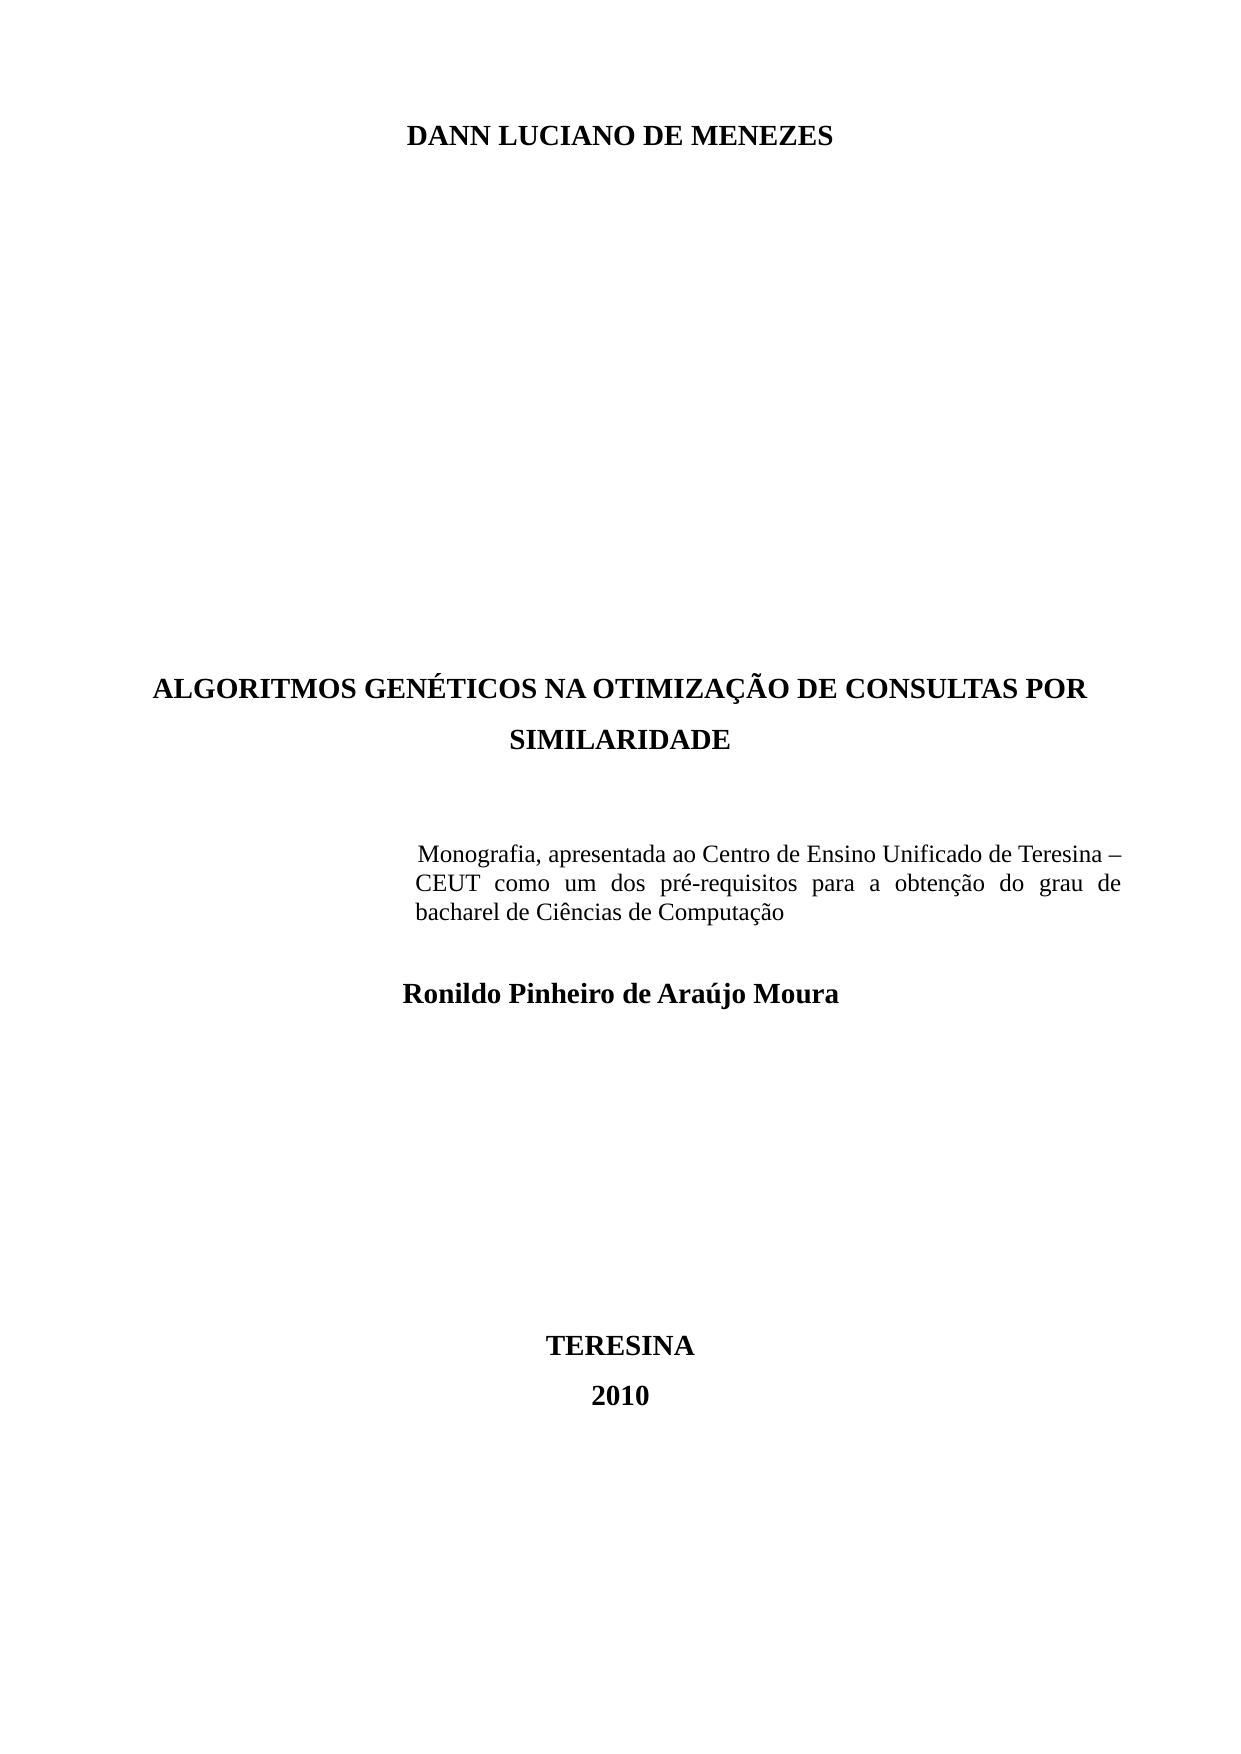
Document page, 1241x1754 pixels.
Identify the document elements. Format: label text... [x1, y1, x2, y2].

text TERESINA [118, 1328, 1122, 1362]
text Ronildo Pinheiro de Araújo Moura [120, 976, 1122, 1009]
text Monografia, apresentada ao Centro de Ensino Unificado de Teresina – CEUT como um dos pré-requisitos para a obtenção do grau de bacharel de Ciências de Computação [415, 839, 1122, 926]
text 2010 [118, 1378, 1122, 1412]
text ALGORITMOS GENÉTICOS NA OTIMIZAÇÃO DE CONSULTAS POR SIMILARIDADE [118, 672, 1122, 755]
text DANN LUCIANO DE MENEZES [118, 118, 1122, 152]
